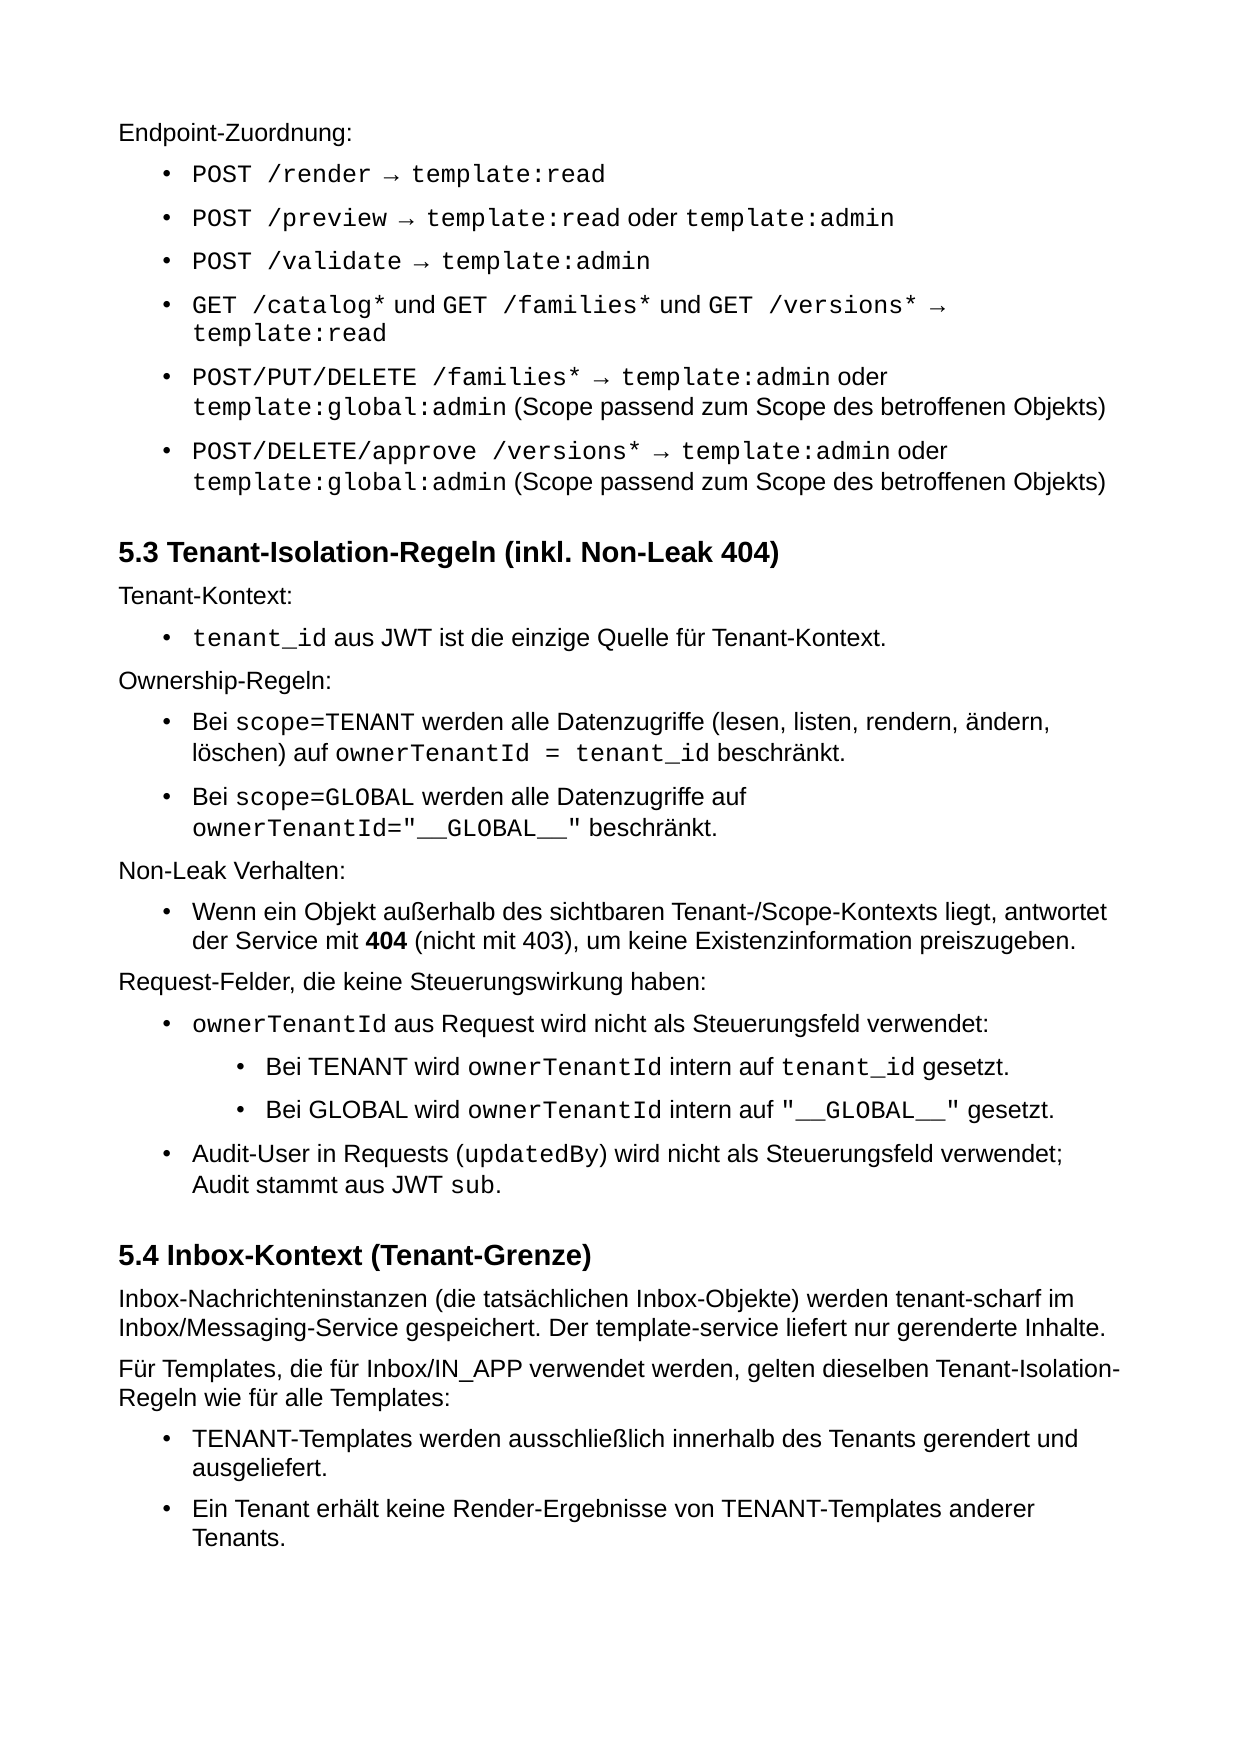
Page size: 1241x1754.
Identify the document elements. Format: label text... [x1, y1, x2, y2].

list POST /validate → template:admin [162, 246, 1122, 277]
text Tenant-Kontext: [118, 581, 1122, 610]
list Wenn ein Objekt außerhalb des sichtbaren Tenant-/Scope-Kontexts liegt, antwortet der Service mit 404 (nicht mit 403), um keine Existenzinformation preiszugeben. [162, 897, 1122, 955]
subtitle 5.3 Tenant-Isolation-Regeln (inkl. Non-Leak 404) [118, 535, 1122, 569]
list Bei scope=TENANT werden alle Datenzugriffe (lesen, listen, rendern, ändern, löschen) auf ownerTenantId = tenant_id beschränkt. [162, 707, 1122, 769]
text Request-Felder, die keine Steuerungswirkung haben: [118, 967, 1122, 996]
text Für Templates, die für Inbox/IN_APP verwendet werden, gelten dieselben Tenant-Isolation-Regeln wie für alle Templates: [118, 1354, 1122, 1412]
list POST /render → template:read [162, 159, 1122, 190]
text Inbox-Nachrichteninstanzen (die tatsächlichen Inbox-Objekte) werden tenant-scharf im Inbox/Messaging-Service gespeichert. Der template-service liefert nur gerenderte Inhalte. [118, 1284, 1122, 1342]
list POST /preview → template:read oder template:admin [162, 203, 1122, 234]
list GET /catalog* und GET /families* und GET /versions* → template:read [162, 290, 1122, 349]
text Non-Leak Verhalten: [118, 856, 1122, 885]
subtitle 5.4 Inbox-Kontext (Tenant-Grenze) [118, 1238, 1122, 1272]
list Bei GLOBAL wird ownerTenantId intern auf "__GLOBAL__" gesetzt. [236, 1095, 1122, 1126]
list TENANT-Templates werden ausschließlich innerhalb des Tenants gerendert und ausgeliefert. [162, 1424, 1122, 1482]
text Endpoint-Zuordnung: [118, 118, 1122, 147]
list POST/DELETE/approve /versions* → template:admin oder template:global:admin (Scope passend zum Scope des betroffenen Objekts) [162, 436, 1122, 498]
text Ownership-Regeln: [118, 666, 1122, 695]
list POST/PUT/DELETE /families* → template:admin oder template:global:admin (Scope passend zum Scope des betroffenen Objekts) [162, 361, 1122, 423]
list Bei scope=GLOBAL werden alle Datenzugriffe auf ownerTenantId="__GLOBAL__" beschränkt. [162, 782, 1122, 843]
list Ein Tenant erhält keine Render-Ergebnisse von TENANT-Templates anderer Tenants. [162, 1494, 1122, 1552]
list Audit-User in Requests (updatedBy) wird nicht als Steuerungsfeld verwendet; Audit stammt aus JWT sub. [162, 1139, 1122, 1201]
list tenant_id aus JWT ist die einzige Quelle für Tenant-Kontext. [162, 622, 1122, 653]
list ownerTenantId aus Request wird nicht als Steuerungsfeld verwendet: [162, 1008, 1122, 1039]
list Bei TENANT wird ownerTenantId intern auf tenant_id gesetzt. [236, 1052, 1122, 1083]
